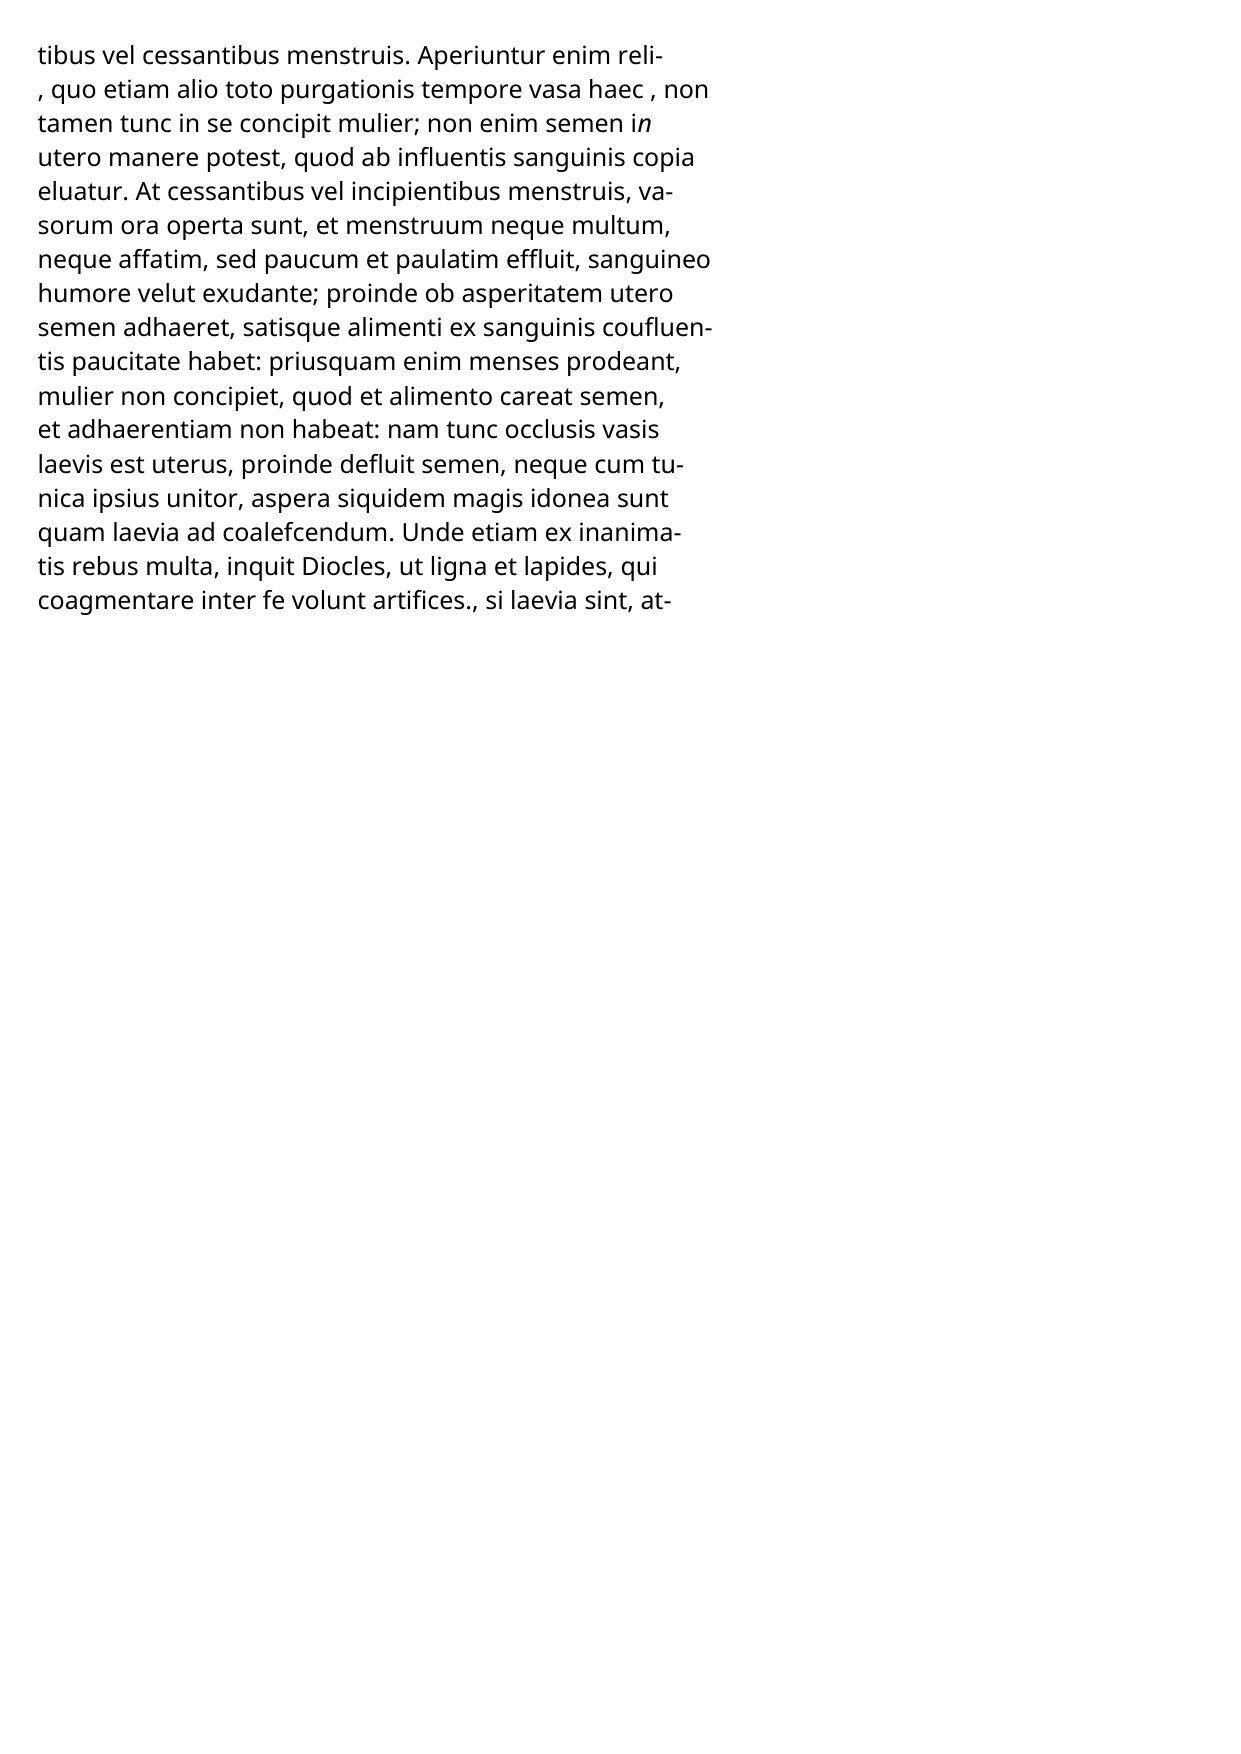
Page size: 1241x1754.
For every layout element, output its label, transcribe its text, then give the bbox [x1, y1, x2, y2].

text tibus vel cessantibus menstruis. Aperiuntur enim reli- , quo etiam alio toto purgationis tempore vasa haec , non tamen tunc in se concipit mulier; non enim semen in utero manere potest, quod ab influentis sanguinis copia eluatur. At cessantibus vel incipientibus menstruis, va- sorum ora operta sunt, et menstruum neque multum, neque affatim, sed paucum et paulatim effluit, sanguineo humore velut exudante; proinde ob asperitatem utero semen adhaeret, satisque alimenti ex sanguinis coufluen- tis paucitate habet: priusquam enim menses prodeant, mulier non concipiet, quod et alimento careat semen, et adhaerentiam non habeat: nam tunc occlusis vasis laevis est uterus, proinde defluit semen, neque cum tu- nica ipsius unitor, aspera siquidem magis idonea sunt quam laevia ad coalefcendum. Unde etiam ex inanima- tis rebus multa, inquit Diocles, ut ligna et lapides, qui coagmentare inter fe volunt artifices., si laevia sint, at- [37, 37, 1203, 617]
